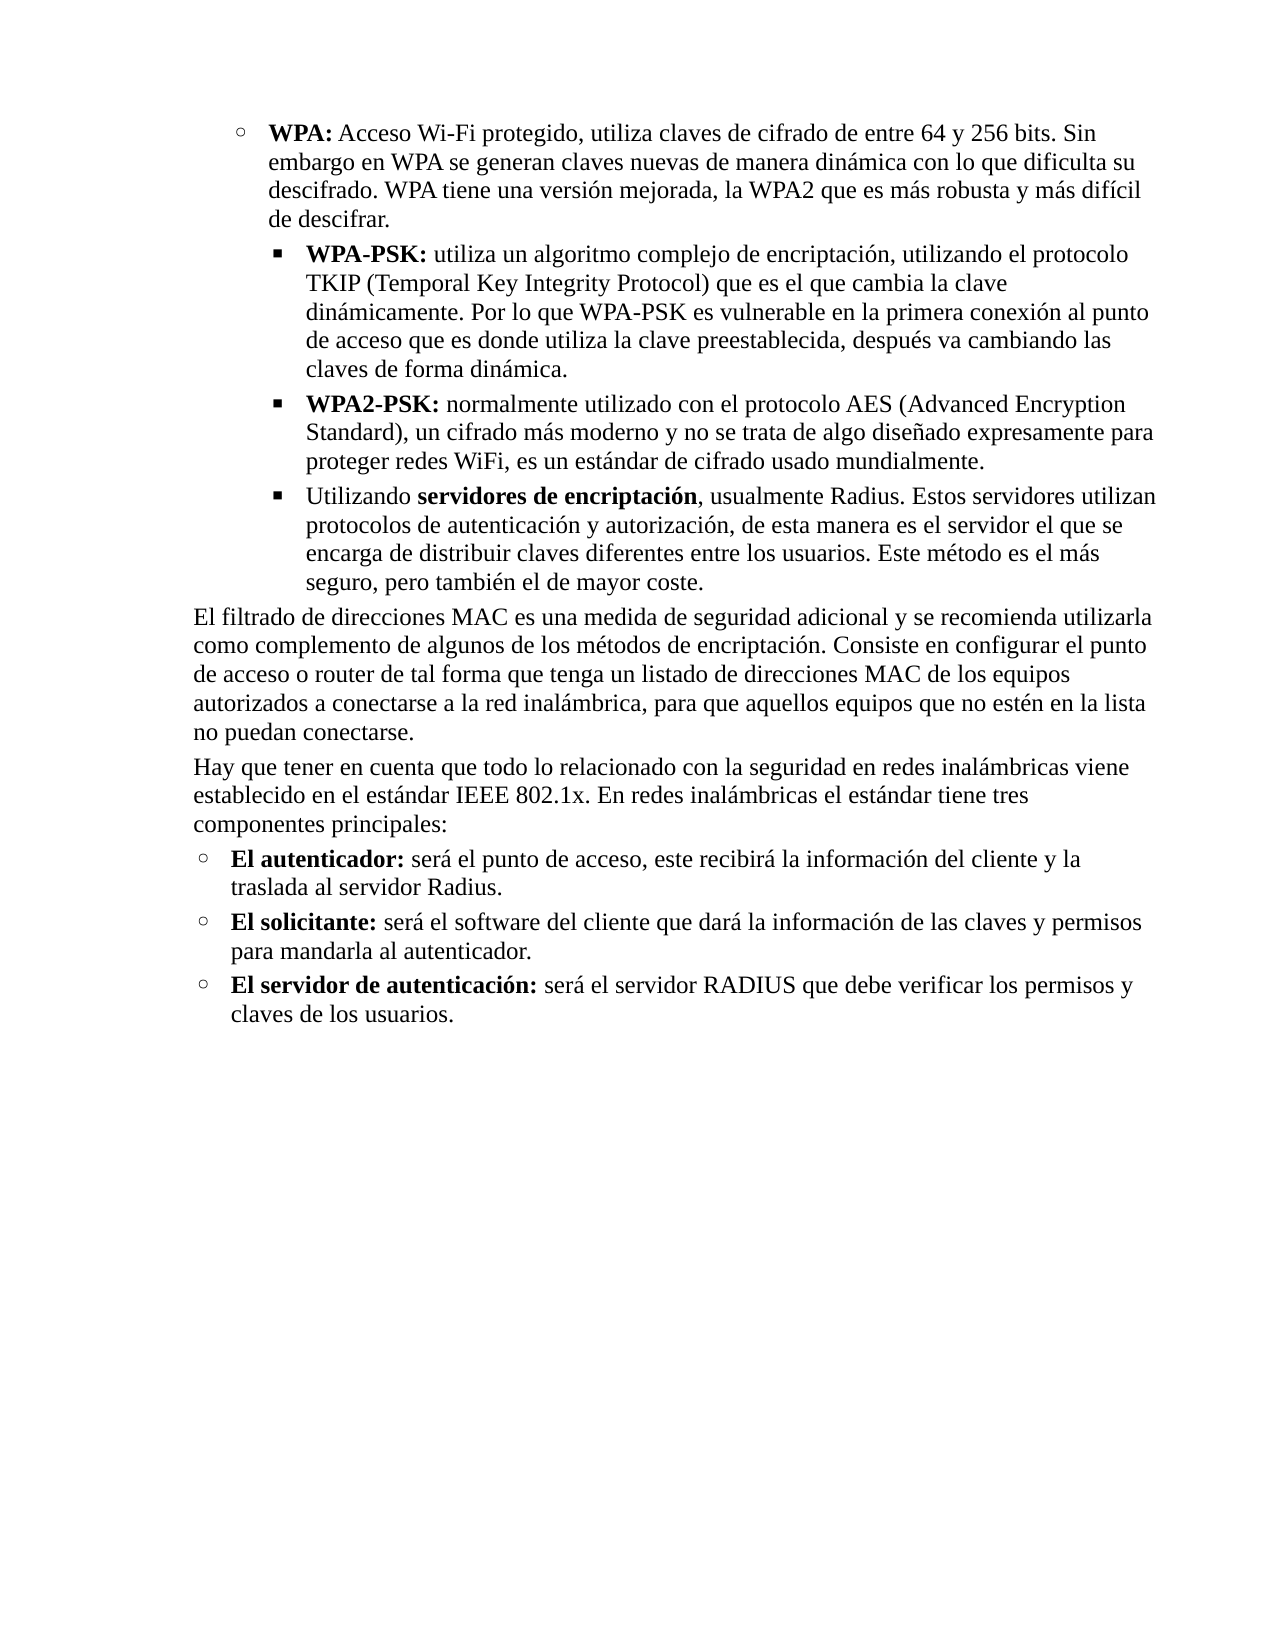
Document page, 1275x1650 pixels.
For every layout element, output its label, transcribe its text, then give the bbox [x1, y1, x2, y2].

list El servidor de autenticación: será el servidor RADIUS que debe verificar los permisos y claves de los usuarios. [193, 971, 1157, 1028]
list WPA2-PSK: normalmente utilizado con el protocolo AES (Advanced Encryption Standard), un cifrado más moderno y no se trata de algo diseñado expresamente para proteger redes WiFi, es un estándar de cifrado usado mundialmente. [268, 389, 1157, 475]
list Hay que tener en cuenta que todo lo relacionado con la seguridad en redes inalámbricas viene establecido en el estándar IEEE 802.1x. En redes inalámbricas el estándar tiene tres componentes principales: [156, 752, 1157, 838]
list WPA-PSK: utiliza un algoritmo complejo de encriptación, utilizando el protocolo TKIP (Temporal Key Integrity Protocol) que es el que cambia la clave dinámicamente. Por lo que WPA-PSK es vulnerable en la primera conexión al punto de acceso que es donde utiliza la clave preestablecida, después va cambiando las claves de forma dinámica. [268, 239, 1157, 383]
list WPA: Acceso Wi-Fi protegido, utiliza claves de cifrado de entre 64 y 256 bits. Sin embargo en WPA se generan claves nuevas de manera dinámica con lo que dificulta su descifrado. WPA tiene una versión mejorada, la WPA2 que es más robusta y más difícil de descifrar. [231, 118, 1157, 233]
list Utilizando servidores de encriptación, usualmente Radius. Estos servidores utilizan protocolos de autenticación y autorización, de esta manera es el servidor el que se encarga de distribuir claves diferentes entre los usuarios. Este método es el más seguro, pero también el de mayor coste. [268, 481, 1157, 596]
list El solicitante: será el software del cliente que dará la información de las claves y permisos para mandarla al autenticador. [193, 907, 1157, 965]
list El filtrado de direcciones MAC es una medida de seguridad adicional y se recomienda utilizarla como complemento de algunos de los métodos de encriptación. Consiste en configurar el punto de acceso o router de tal forma que tenga un listado de direcciones MAC de los equipos autorizados a conectarse a la red inalámbrica, para que aquellos equipos que no estén en la lista no puedan conectarse. [156, 602, 1157, 746]
list El autenticador: será el punto de acceso, este recibirá la información del cliente y la traslada al servidor Radius. [193, 844, 1157, 901]
